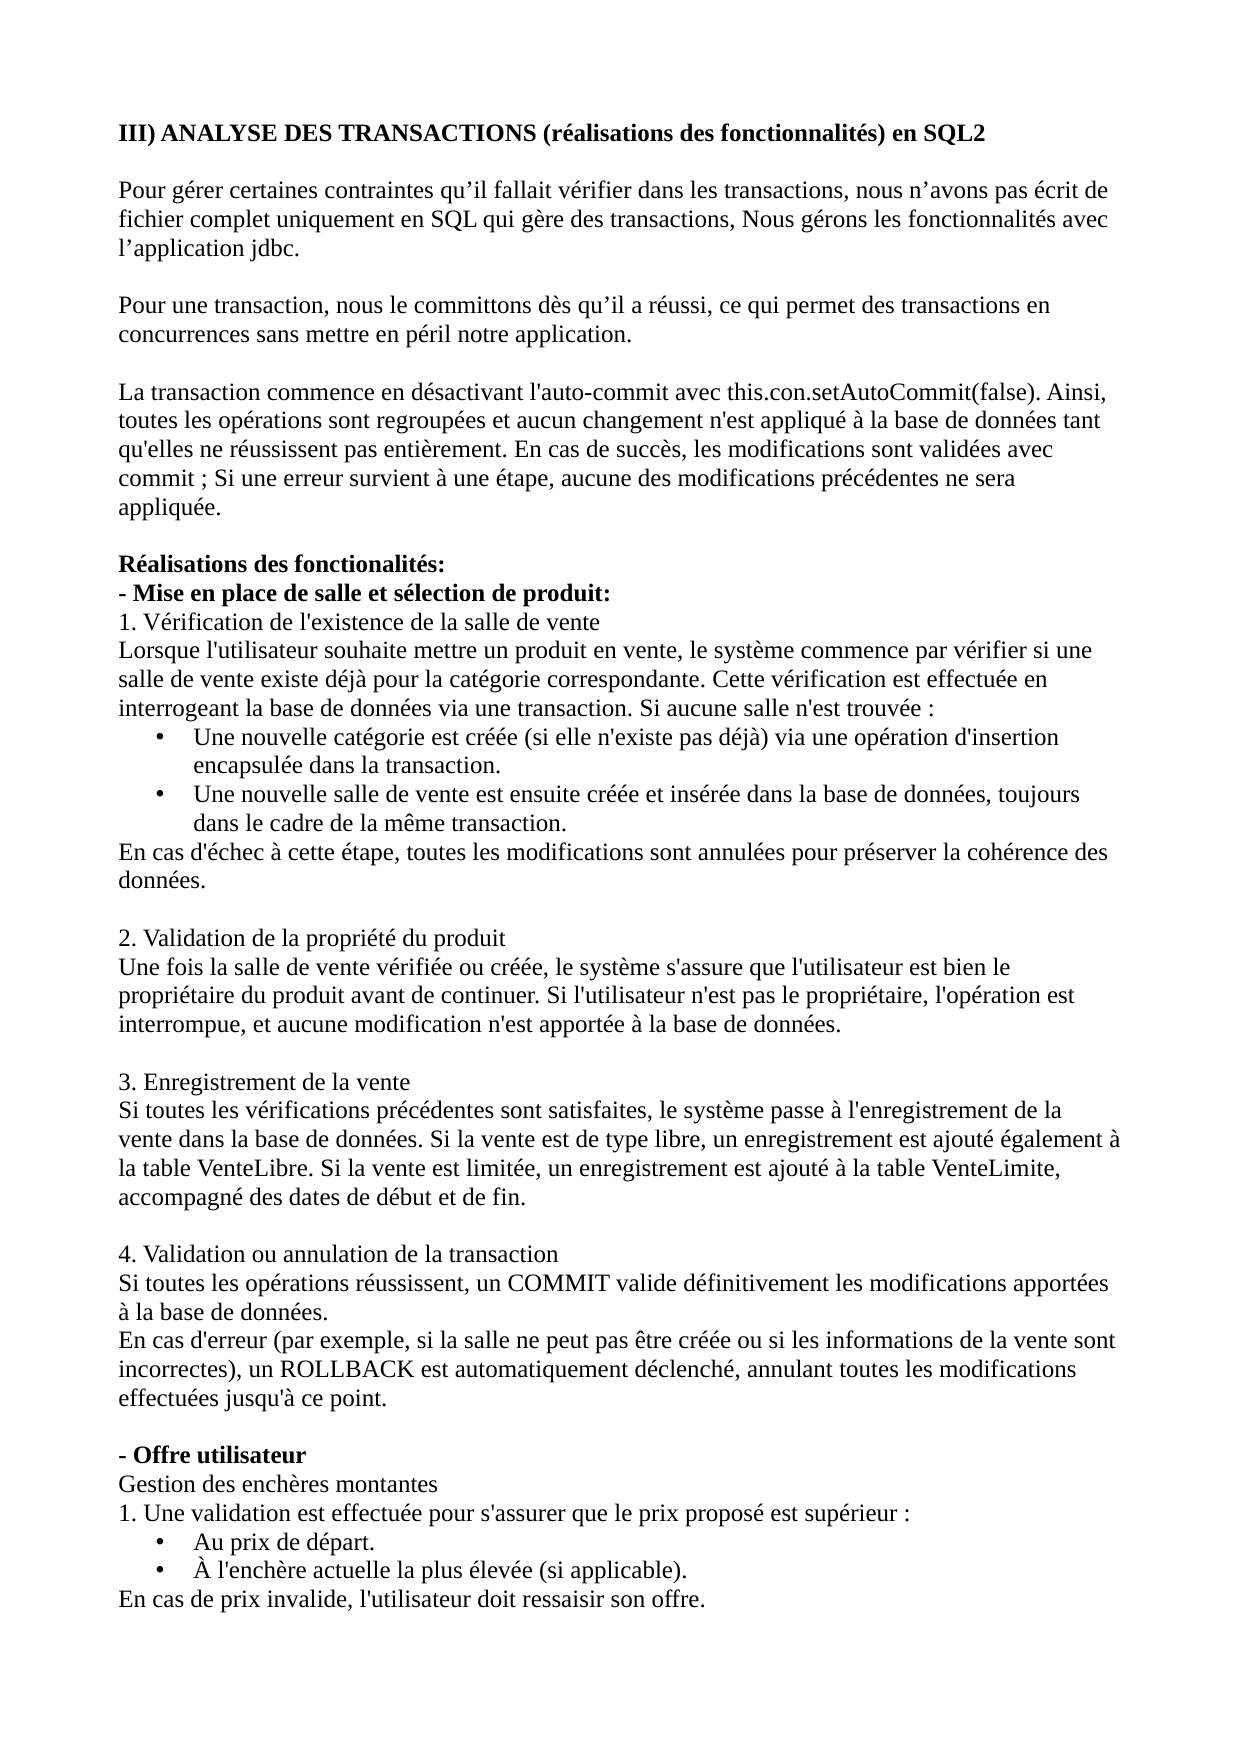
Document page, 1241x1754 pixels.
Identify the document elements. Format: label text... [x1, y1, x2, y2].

list Au prix de départ. [156, 1527, 1122, 1556]
text Une fois la salle de vente vérifiée ou créée, le système s'assure que l'utilisateur est bien le propriétaire du produit avant de continuer. Si l'utilisateur n'est pas le propriétaire, l'opération est interrompue, et aucune modification n'est apportée à la base de données. [118, 952, 1122, 1038]
list À l'enchère actuelle la plus élevée (si applicable). [156, 1556, 1122, 1584]
text Si toutes les vérifications précédentes sont satisfaites, le système passe à l'enregistrement de la vente dans la base de données. Si la vente est de type libre, un enregistrement est ajouté également à la table VenteLibre. Si la vente est limitée, un enregistrement est ajouté à la table VenteLimite, accompagné des dates de début et de fin. [118, 1096, 1122, 1211]
text - Mise en place de salle et sélection de produit: [118, 578, 1122, 607]
text Si toutes les opérations réussissent, un COMMIT valide définitivement les modifications apportées à la base de données. [118, 1268, 1122, 1326]
text 1. Une validation est effectuée pour s'assurer que le prix proposé est supérieur : [118, 1498, 1122, 1527]
text 4. Validation ou annulation de la transaction [118, 1239, 1122, 1268]
list Une nouvelle catégorie est créée (si elle n'existe pas déjà) via une opération d'insertion encapsulée dans la transaction. [156, 722, 1122, 779]
text En cas de prix invalide, l'utilisateur doit ressaisir son offre. [118, 1584, 1122, 1613]
text - Offre utilisateur [118, 1441, 1122, 1469]
text 2. Validation de la propriété du produit [118, 923, 1122, 952]
text Pour gérer certaines contraintes qu’il fallait vérifier dans les transactions, nous n’avons pas écrit de fichier complet uniquement en SQL qui gère des transactions, Nous gérons les fonctionnalités avec l’application jdbc. [118, 176, 1122, 262]
text En cas d'erreur (par exemple, si la salle ne peut pas être créée ou si les informations de la vente sont incorrectes), un ROLLBACK est automatiquement déclenché, annulant toutes les modifications effectuées jusqu'à ce point. [118, 1326, 1122, 1412]
text Gestion des enchères montantes [118, 1469, 1122, 1498]
text Lorsque l'utilisateur souhaite mettre un produit en vente, le système commence par vérifier si une salle de vente existe déjà pour la catégorie correspondante. Cette vérification est effectuée en interrogeant la base de données via une transaction. Si aucune salle n'est trouvée : [118, 636, 1122, 722]
text 3. Enregistrement de la vente [118, 1067, 1122, 1096]
text La transaction commence en désactivant l'auto-commit avec this.con.setAutoCommit(false). Ainsi, toutes les opérations sont regroupées et aucun changement n'est appliqué à la base de données tant qu'elles ne réussissent pas entièrement. En cas de succès, les modifications sont validées avec commit ; Si une erreur survient à une étape, aucune des modifications précédentes ne sera appliquée. [118, 377, 1122, 521]
text Pour une transaction, nous le committons dès qu’il a réussi, ce qui permet des transactions en concurrences sans mettre en péril notre application. [118, 291, 1122, 348]
text Réalisations des fonctionalités: [118, 549, 1122, 578]
text En cas d'échec à cette étape, toutes les modifications sont annulées pour préserver la cohérence des données. [118, 837, 1122, 894]
text 1. Vérification de l'existence de la salle de vente [118, 607, 1122, 636]
list Une nouvelle salle de vente est ensuite créée et insérée dans la base de données, toujours dans le cadre de la même transaction. [156, 779, 1122, 837]
text III) ANALYSE DES TRANSACTIONS (réalisations des fonctionnalités) en SQL2 [118, 118, 1122, 147]
